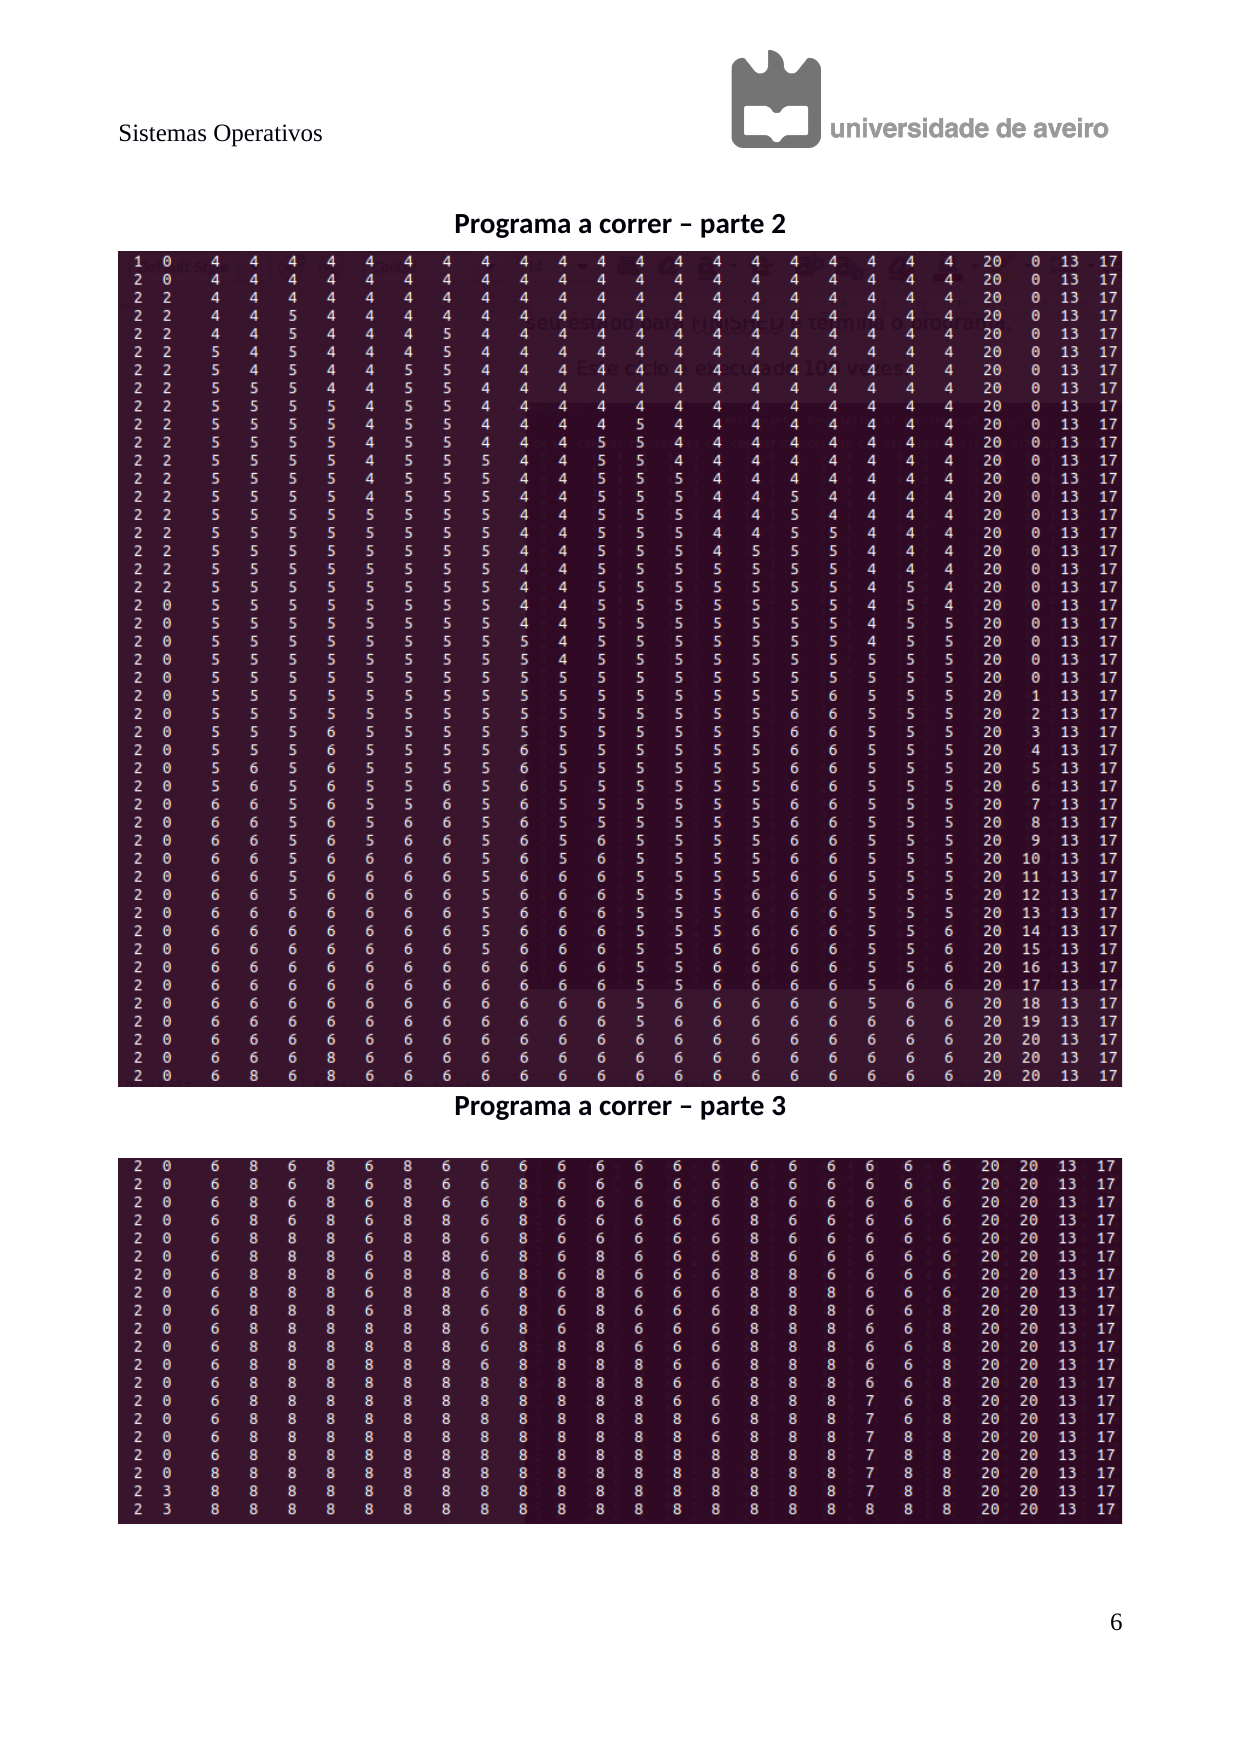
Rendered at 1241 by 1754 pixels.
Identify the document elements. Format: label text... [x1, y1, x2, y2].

picture [118, 251, 1123, 1087]
text [118, 241, 1122, 251]
text Programa a correr – parte 3 [118, 1087, 1122, 1122]
picture [118, 1158, 1123, 1524]
text Programa a correr – parte 2 [118, 205, 1122, 241]
